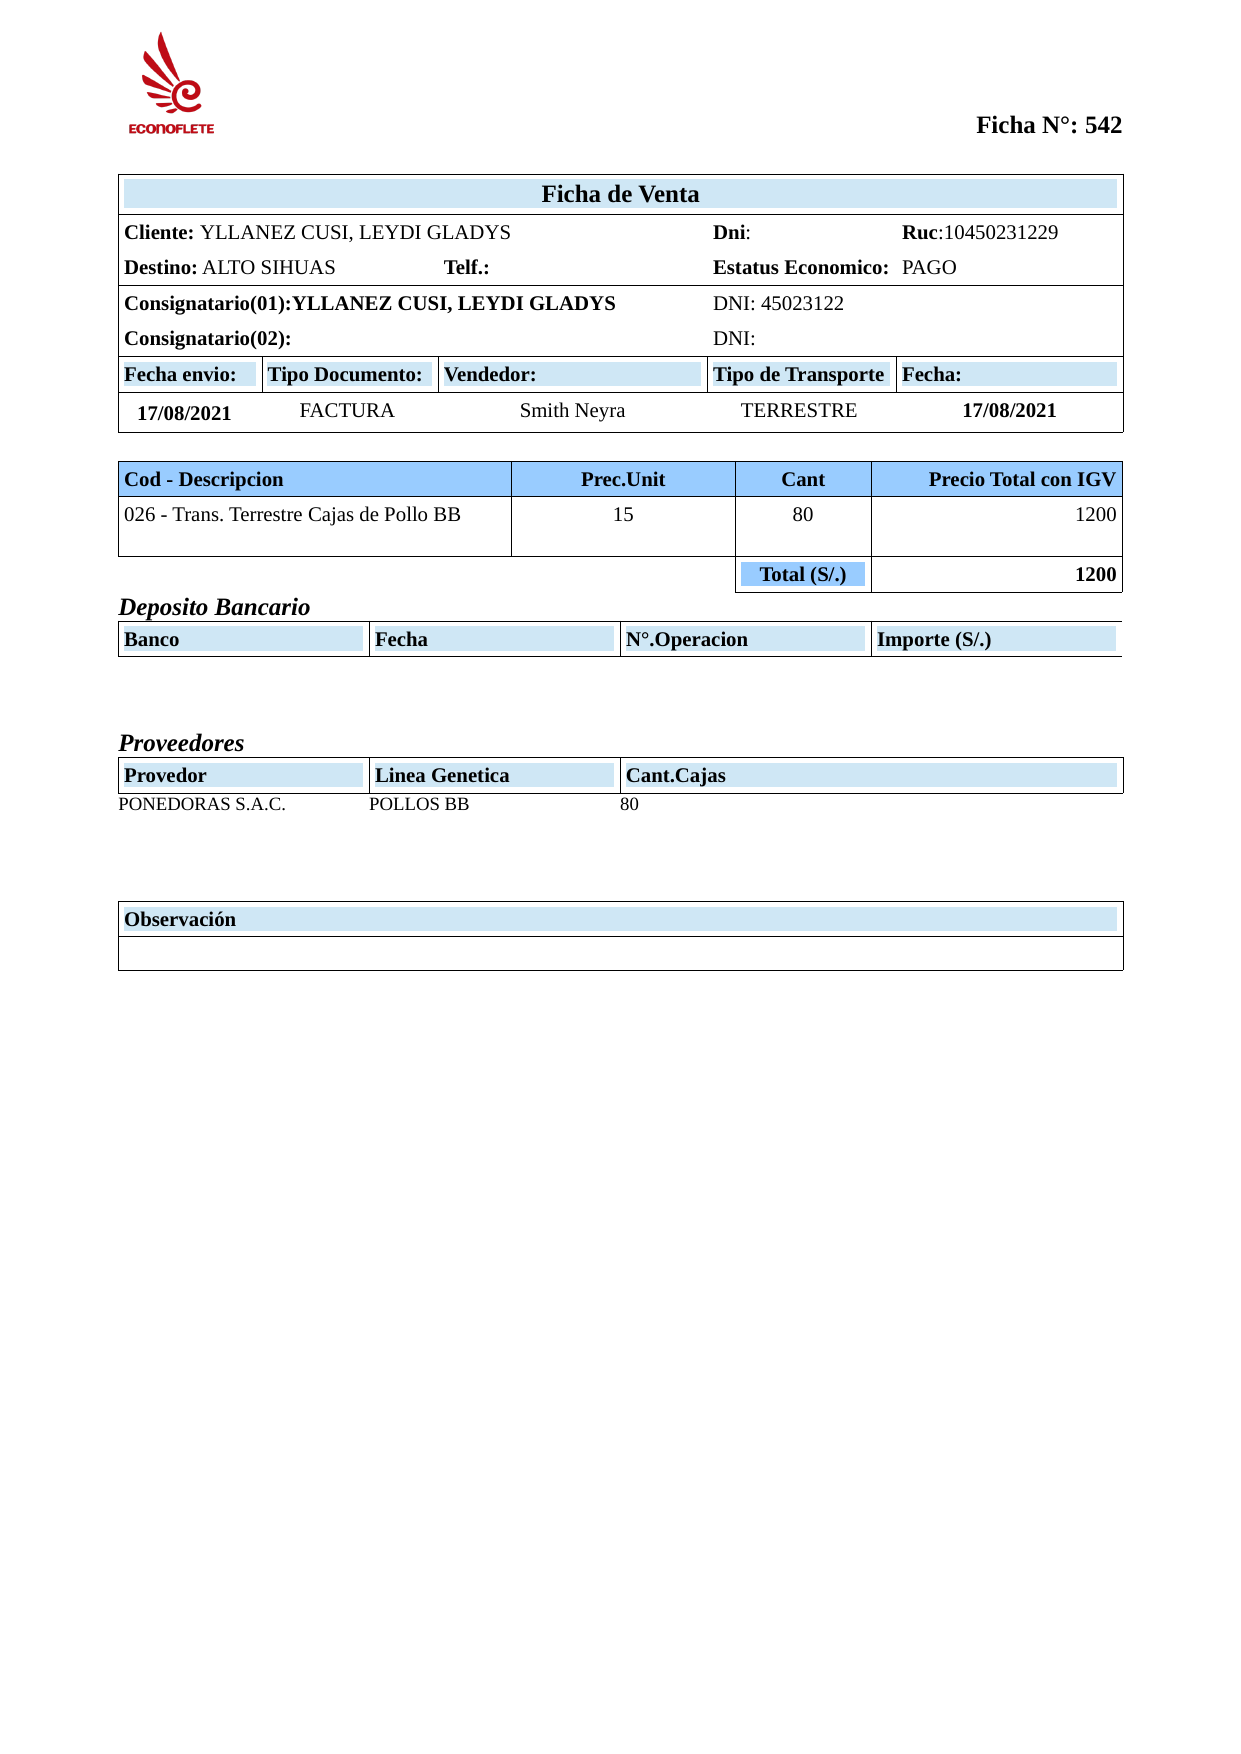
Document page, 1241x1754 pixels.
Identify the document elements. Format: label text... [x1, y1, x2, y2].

table_cell [119, 937, 1123, 969]
table_cell [118, 858, 369, 879]
table_header Cant [736, 462, 871, 496]
table_cell [369, 657, 620, 680]
table_header Precio Total con IGV [872, 462, 1122, 496]
table_cell [369, 858, 620, 879]
text Deposito Bancario [118, 592, 1122, 621]
table_cell [118, 557, 511, 592]
table_cell [118, 815, 369, 836]
table_cell Fecha envio: [119, 357, 262, 392]
table_cell [369, 815, 620, 836]
table_cell Tipo Documento: [263, 357, 438, 392]
table_header Cant.Cajas [621, 758, 1123, 793]
table_header Banco [119, 622, 369, 656]
table_cell [620, 705, 871, 728]
text Proveedores [118, 728, 1122, 757]
table_cell [620, 815, 1123, 836]
table_header N°.Operacion [621, 622, 871, 656]
table_cell [871, 680, 1122, 704]
table_cell [369, 680, 620, 704]
table_cell [620, 879, 1123, 901]
table_cell 17/08/2021 [896, 393, 1123, 432]
table_cell Ruc:10450231229 [896, 215, 1123, 249]
table_cell Destino: ALTO SIHUAS [119, 249, 438, 285]
table_cell 026 - Trans. Terrestre Cajas de Pollo BB [119, 497, 511, 556]
table_cell Fecha: [897, 357, 1123, 392]
table_cell [369, 836, 620, 858]
table_cell PAGO [896, 249, 1123, 285]
table_cell Dni: [707, 215, 896, 249]
table_cell 1200 [872, 497, 1122, 556]
table_cell Total (S/.) [736, 557, 871, 592]
picture [118, 31, 225, 134]
table_cell Estatus Economico: [707, 249, 896, 285]
table_cell 80 [736, 497, 871, 556]
table_cell TERRESTRE [707, 393, 896, 432]
table_cell [369, 705, 620, 728]
table_header Linea Genetica [370, 758, 620, 793]
table_header Observación [119, 902, 1123, 936]
table_cell 80 [620, 794, 1123, 814]
table_cell Consignatario(01):YLLANEZ CUSI, LEYDI GLADYS [119, 286, 707, 321]
table_cell Smith Neyra [438, 393, 707, 432]
table_cell [118, 680, 369, 704]
table_cell Cliente: YLLANEZ CUSI, LEYDI GLADYS [119, 215, 707, 249]
table_header Prec.Unit [512, 462, 735, 496]
table_cell DNI: 45023122 [707, 286, 1123, 321]
table_cell [620, 680, 871, 704]
table_header Importe (S/.) [872, 622, 1122, 656]
table_cell 15 [512, 497, 735, 556]
table_cell 17/08/2021 [119, 393, 262, 432]
table_cell [369, 879, 620, 901]
table_cell Tipo de Transporte [708, 357, 896, 392]
table_cell [118, 879, 369, 901]
table_cell DNI: [707, 321, 1123, 356]
table_cell [871, 657, 1122, 680]
table_header Ficha de Venta [119, 175, 1123, 214]
table_cell Telf.: [438, 249, 707, 285]
table_cell [118, 657, 369, 680]
table_header Cod - Descripcion [119, 462, 511, 496]
table_cell [871, 705, 1122, 728]
table_header Fecha [370, 622, 620, 656]
table_cell [118, 836, 369, 858]
table_cell PONEDORAS S.A.C. [118, 794, 369, 814]
table_cell [620, 836, 1123, 858]
table_cell FACTURA [262, 393, 438, 432]
table_cell Vendedor: [439, 357, 707, 392]
table_cell Consignatario(02): [119, 321, 707, 356]
table_cell [511, 557, 735, 592]
table_cell [620, 657, 871, 680]
table_cell [118, 705, 369, 728]
table_header Provedor [119, 758, 369, 793]
table_cell [620, 858, 1123, 879]
table_cell POLLOS BB [369, 794, 620, 814]
table_cell 1200 [872, 557, 1122, 592]
